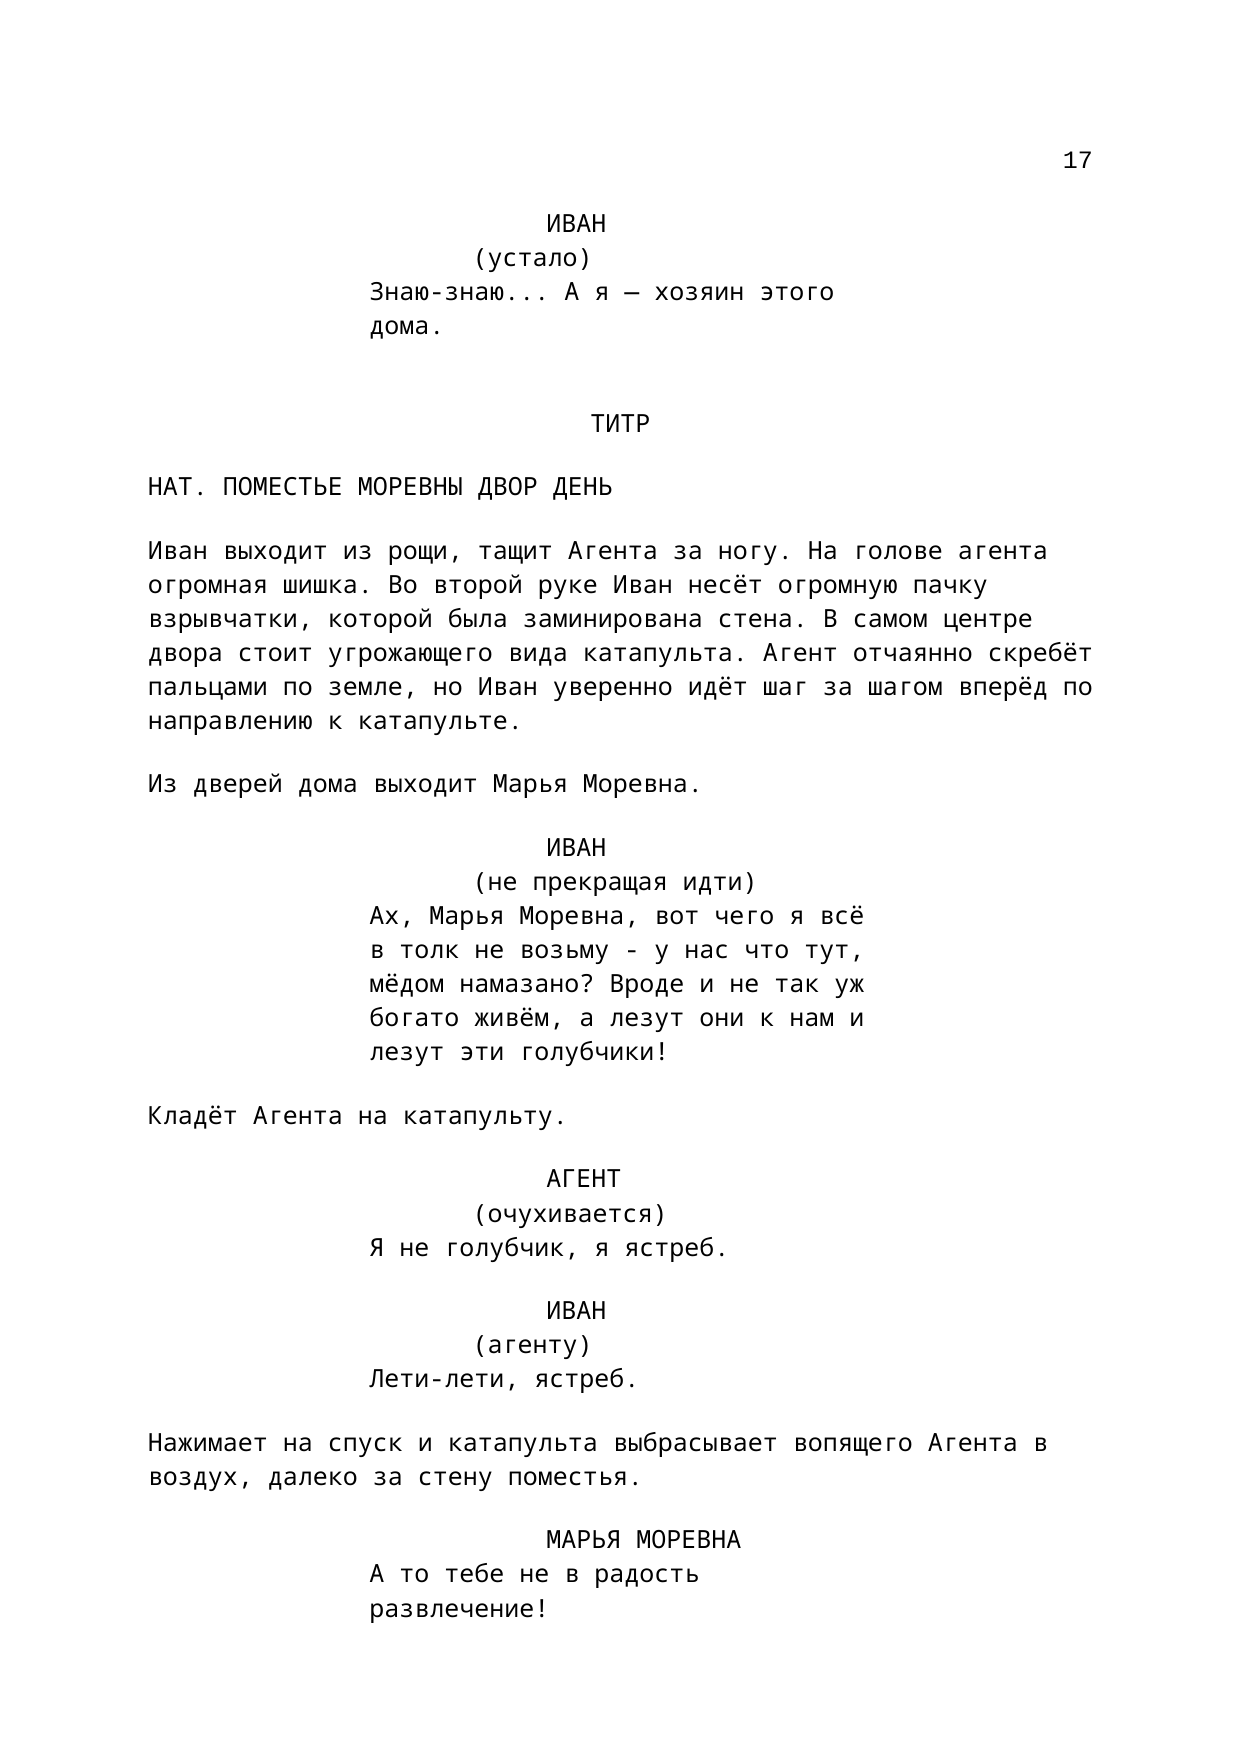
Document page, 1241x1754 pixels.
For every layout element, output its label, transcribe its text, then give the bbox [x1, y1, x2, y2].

text Из дверей дома выходит Марья Моревна. [148, 766, 1093, 800]
text А то тебе не в радость развлечение! [369, 1556, 871, 1624]
text Лети-лети, ястреб. [369, 1361, 871, 1395]
text (очухивается) [472, 1195, 871, 1229]
text (устало) [472, 239, 871, 273]
text Я не голубчик, я ястреб. [369, 1229, 871, 1263]
text АГЕНТ [546, 1161, 1093, 1195]
text ИВАН [546, 1293, 1093, 1327]
text (агенту) [472, 1327, 871, 1361]
text ИВАН [546, 830, 1093, 864]
text Иван выходит из рощи, тащит Агента за ногу. На голове агента огромная шишка. Во второй руке Иван несёт огромную пачку взрывчатки, которой была заминирована стена. В самом центре двора стоит угрожающего вида катапульта. Агент отчаянно скребёт пальцами по земле, но Иван уверенно идёт шаг за шагом вперёд по направлению к катапульте. [148, 532, 1093, 737]
text Знаю-знаю... А я — хозяин этого дома. [369, 273, 871, 342]
text ТИТР [148, 405, 1093, 439]
text Кладёт Агента на катапульту. [148, 1098, 1093, 1132]
text НАТ. ПОМЕСТЬЕ МОРЕВНЫ ДВОР ДЕНЬ [148, 469, 1093, 503]
text Нажимает на спуск и катапульта выбрасывает вопящего Агента в воздух, далеко за стену поместья. [148, 1424, 1093, 1493]
text МАРЬЯ МОРЕВНА [546, 1522, 1093, 1556]
text (не прекращая идти) [472, 864, 871, 898]
text ИВАН [546, 205, 1093, 239]
text Ах, Марья Моревна, вот чего я всё в толк не возьму - у нас что тут, мёдом намазано? Вроде и не так уж богато живём, а лезут они к нам и лезут эти голубчики! [369, 898, 871, 1068]
